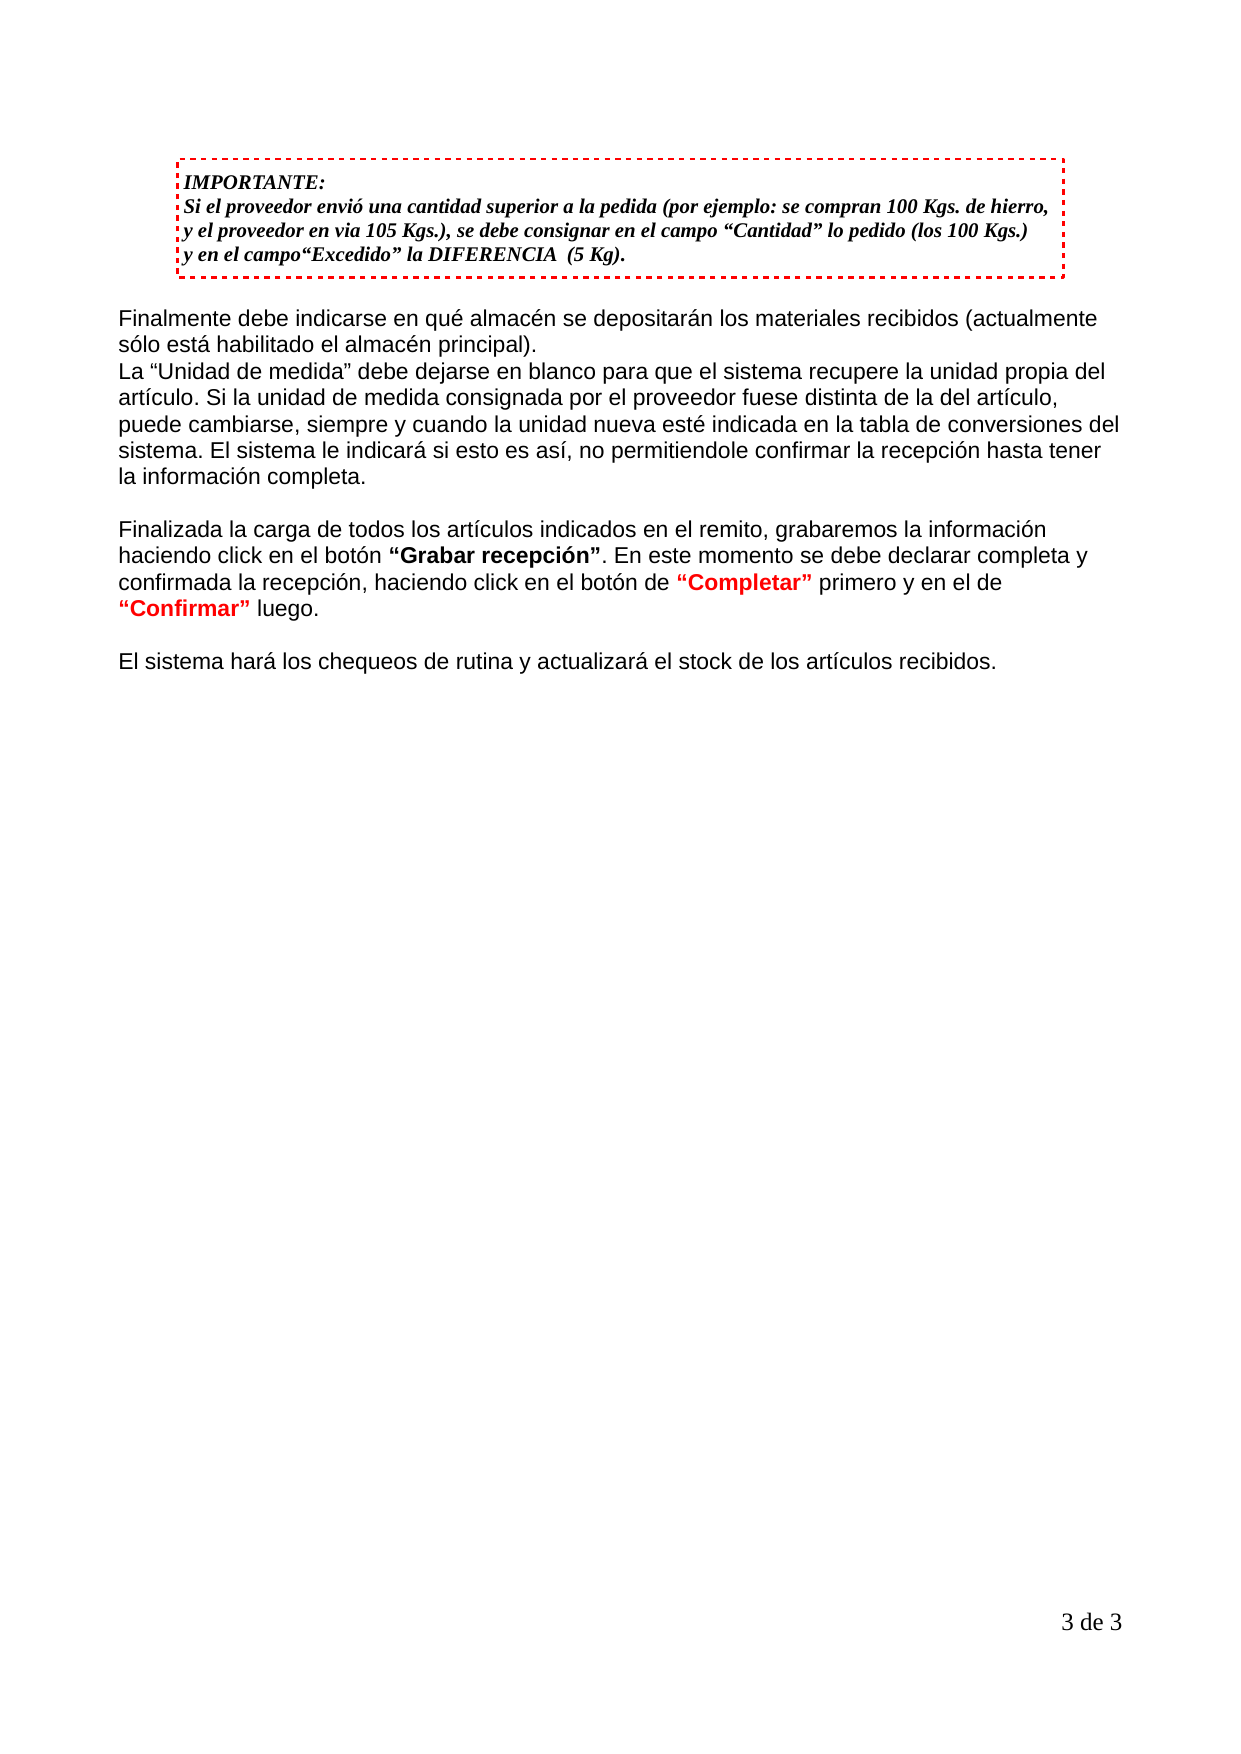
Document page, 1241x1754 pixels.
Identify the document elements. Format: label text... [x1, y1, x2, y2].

text Finalizada la carga de todos los artículos indicados en el remito, grabaremos la información haciendo click en el botón “Grabar recepción”. En este momento se debe declarar completa y confirmada la recepción, haciendo click en el botón de “Completar” primero y en el de “Confirmar” luego. [118, 516, 1122, 621]
text El sistema hará los chequeos de rutina y actualizará el stock de los artículos recibidos. [118, 648, 1122, 674]
text Finalmente debe indicarse en qué almacén se depositarán los materiales recibidos (actualmente sólo está habilitado el almacén principal). [118, 305, 1122, 358]
text La “Unidad de medida” debe dejarse en blanco para que el sistema recupere la unidad propia del artículo. Si la unidad de medida consignada por el proveedor fuese distinta de la del artículo, puede cambiarse, siempre y cuando la unidad nueva esté indicada en la tabla de conversiones del sistema. El sistema le indicará si esto es así, no permitiendole confirmar la recepción hasta tener la información completa. [118, 358, 1122, 489]
